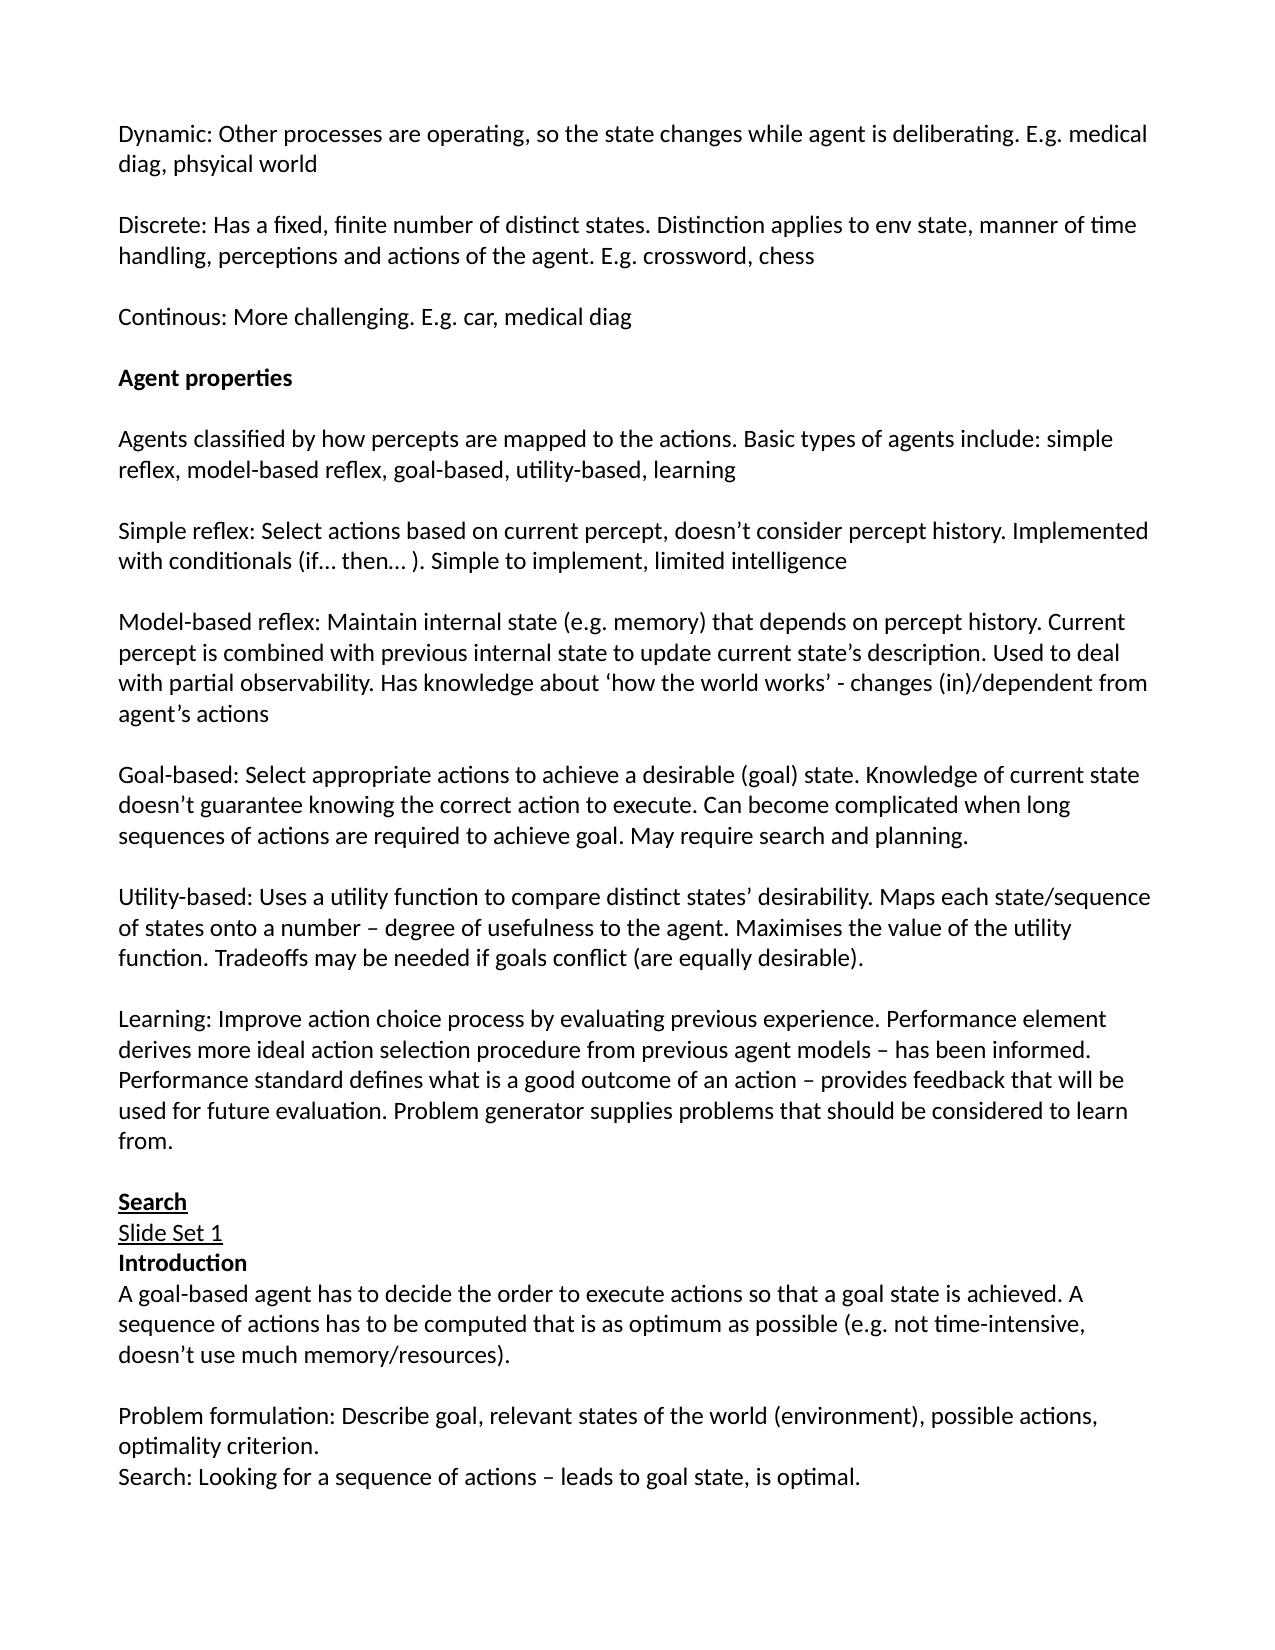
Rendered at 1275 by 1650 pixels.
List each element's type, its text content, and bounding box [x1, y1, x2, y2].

text Simple reflex: Select actions based on current percept, doesn’t consider percept history. Implemented with conditionals (if… then… ). Simple to implement, limited intelligence [118, 515, 1157, 576]
text Learning: Improve action choice process by evaluating previous experience. Performance element derives more ideal action selection procedure from previous agent models – has been informed. Performance standard defines what is a good outcome of an action – provides feedback that will be used for future evaluation. Problem generator supplies problems that should be considered to learn from. [118, 1003, 1157, 1156]
text Slide Set 1 [118, 1217, 1157, 1247]
text Goal-based: Select appropriate actions to achieve a desirable (goal) state. Knowledge of current state doesn’t guarantee knowing the correct action to execute. Can become complicated when long sequences of actions are required to achieve goal. May require search and planning. [118, 759, 1157, 851]
text Problem formulation: Describe goal, relevant states of the world (environment), possible actions, optimality criterion. [118, 1400, 1157, 1461]
text Search: Looking for a sequence of actions – leads to goal state, is optimal. [118, 1461, 1157, 1492]
text Search [118, 1186, 1157, 1217]
text Utility-based: Uses a utility function to compare distinct states’ desirability. Maps each state/sequence of states onto a number – degree of usefulness to the agent. Maximises the value of the utility function. Tradeoffs may be needed if goals conflict (are equally desirable). [118, 881, 1157, 973]
text Discrete: Has a fixed, finite number of distinct states. Distinction applies to env state, manner of time handling, perceptions and actions of the agent. E.g. crossword, chess [118, 210, 1157, 271]
text Introduction [118, 1247, 1157, 1278]
text Continous: More challenging. E.g. car, medical diag [118, 301, 1157, 332]
text Dynamic: Other processes are operating, so the state changes while agent is deliberating. E.g. medical diag, phsyical world [118, 118, 1157, 179]
text Agent properties [118, 362, 1157, 393]
text Model-based reflex: Maintain internal state (e.g. memory) that depends on percept history. Current percept is combined with previous internal state to update current state’s description. Used to deal with partial observability. Has knowledge about ‘how the world works’ - changes (in)/dependent from agent’s actions [118, 606, 1157, 728]
text Agents classified by how percepts are mapped to the actions. Basic types of agents include: simple reflex, model-based reflex, goal-based, utility-based, learning [118, 423, 1157, 484]
text A goal-based agent has to decide the order to execute actions so that a goal state is achieved. A sequence of actions has to be computed that is as optimum as possible (e.g. not time-intensive, doesn’t use much memory/resources). [118, 1278, 1157, 1369]
